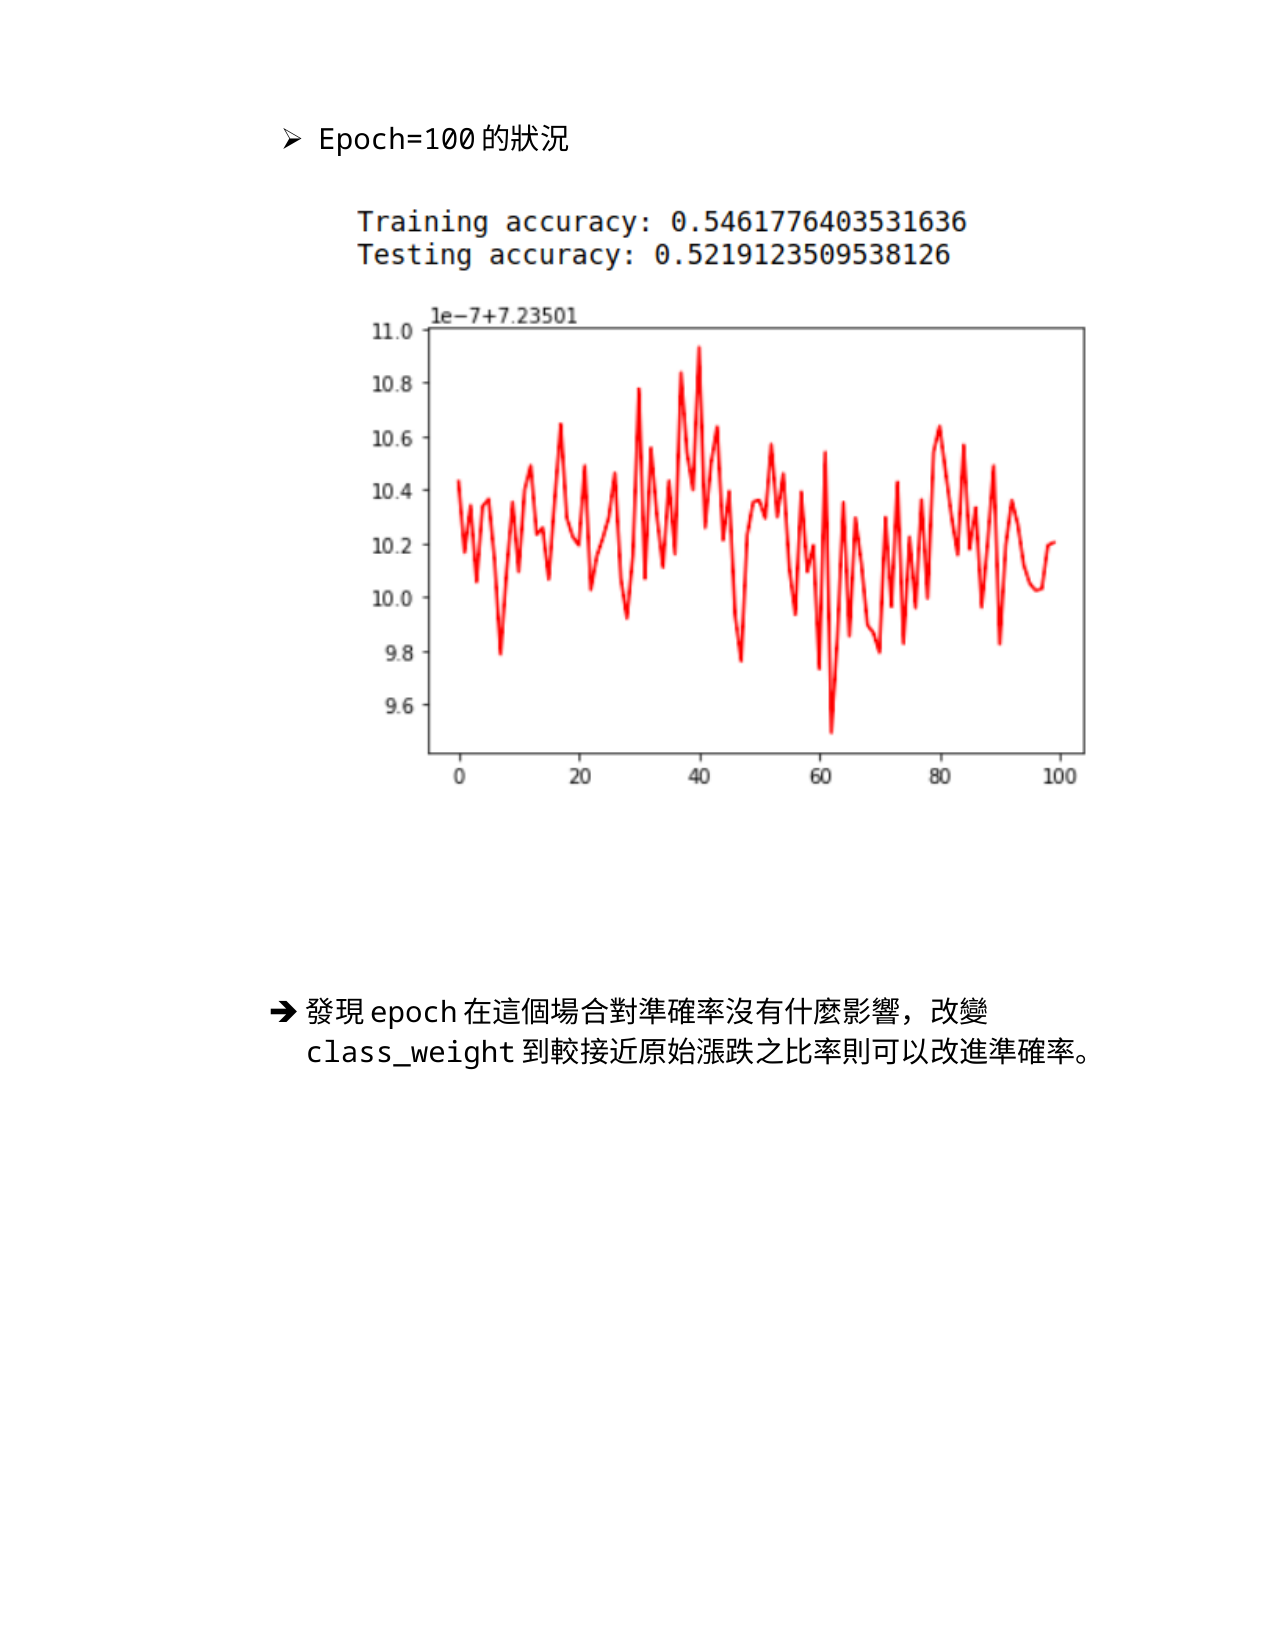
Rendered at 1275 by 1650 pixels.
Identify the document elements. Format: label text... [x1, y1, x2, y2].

list Epoch=100的狀況 [281, 118, 1157, 158]
list 發現epoch在這個場合對準確率沒有什麼影響，改變class_weight到較接近原始漲跌之比率則可以改進準確率。 [268, 991, 1157, 1071]
picture [353, 205, 1128, 798]
